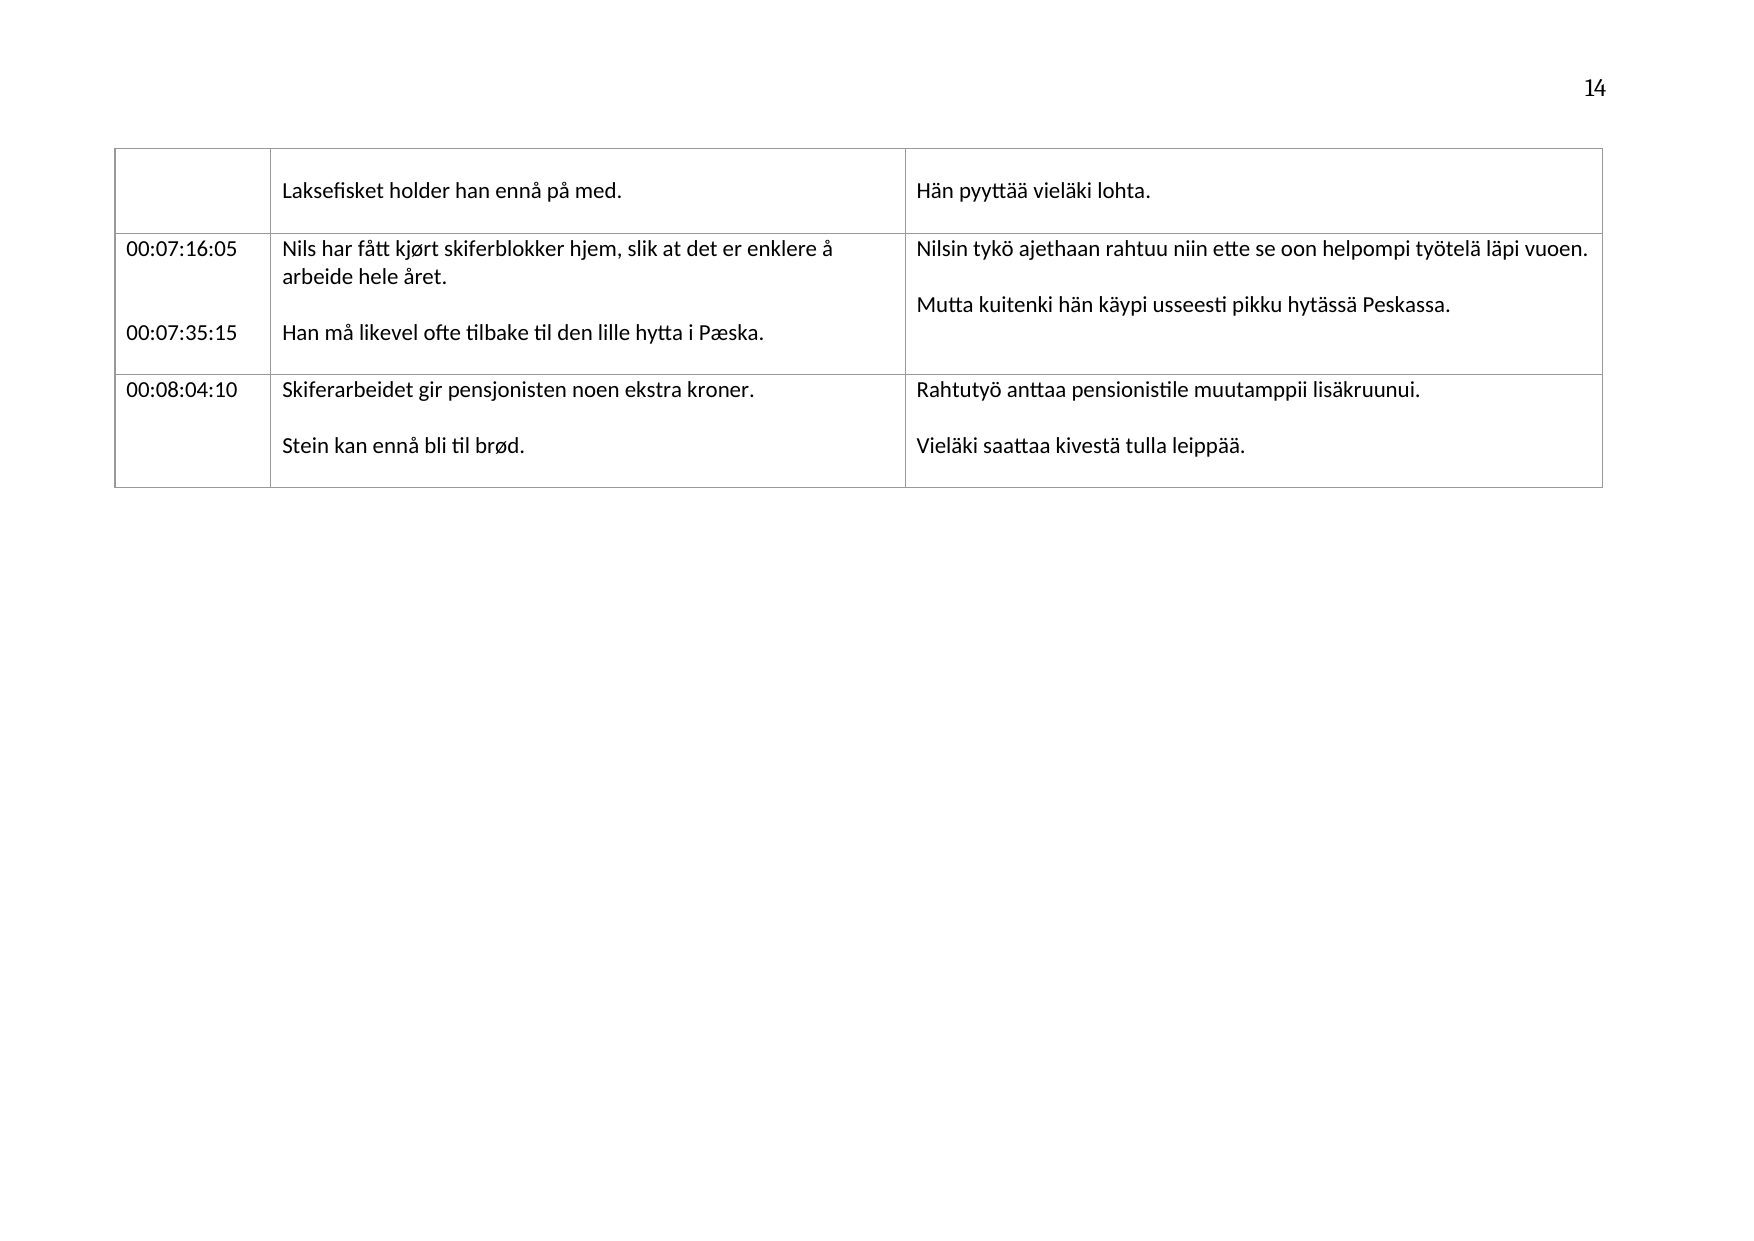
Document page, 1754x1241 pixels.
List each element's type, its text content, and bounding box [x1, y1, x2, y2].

table_cell 00:08:04:10 [116, 375, 270, 487]
table_cell Laksefisket holder han ennå på med. [271, 149, 905, 233]
table_cell Hän pyyttää vieläki lohta. [906, 149, 1602, 233]
table_cell Nilsin tykö ajethaan rahtuu niin ette se oon helpompi työtelä läpi vuoen. Mutta kuitenki hän käypi usseesti pikku hytässä Peskassa. [906, 234, 1602, 374]
table_cell 00:07:16:05 00:07:35:15 [116, 234, 270, 374]
table_cell [116, 149, 270, 233]
table_cell Rahtutyö anttaa pensionistile muutamppii lisäkruunui. Vieläki saattaa kivestä tulla leippää. [906, 375, 1602, 487]
table_cell Skiferarbeidet gir pensjonisten noen ekstra kroner. Stein kan ennå bli til brød. [271, 375, 905, 487]
table_cell Nils har fått kjørt skiferblokker hjem, slik at det er enklere å arbeide hele året. Han må likevel ofte tilbake til den lille hytta i Pæska. [271, 234, 905, 374]
